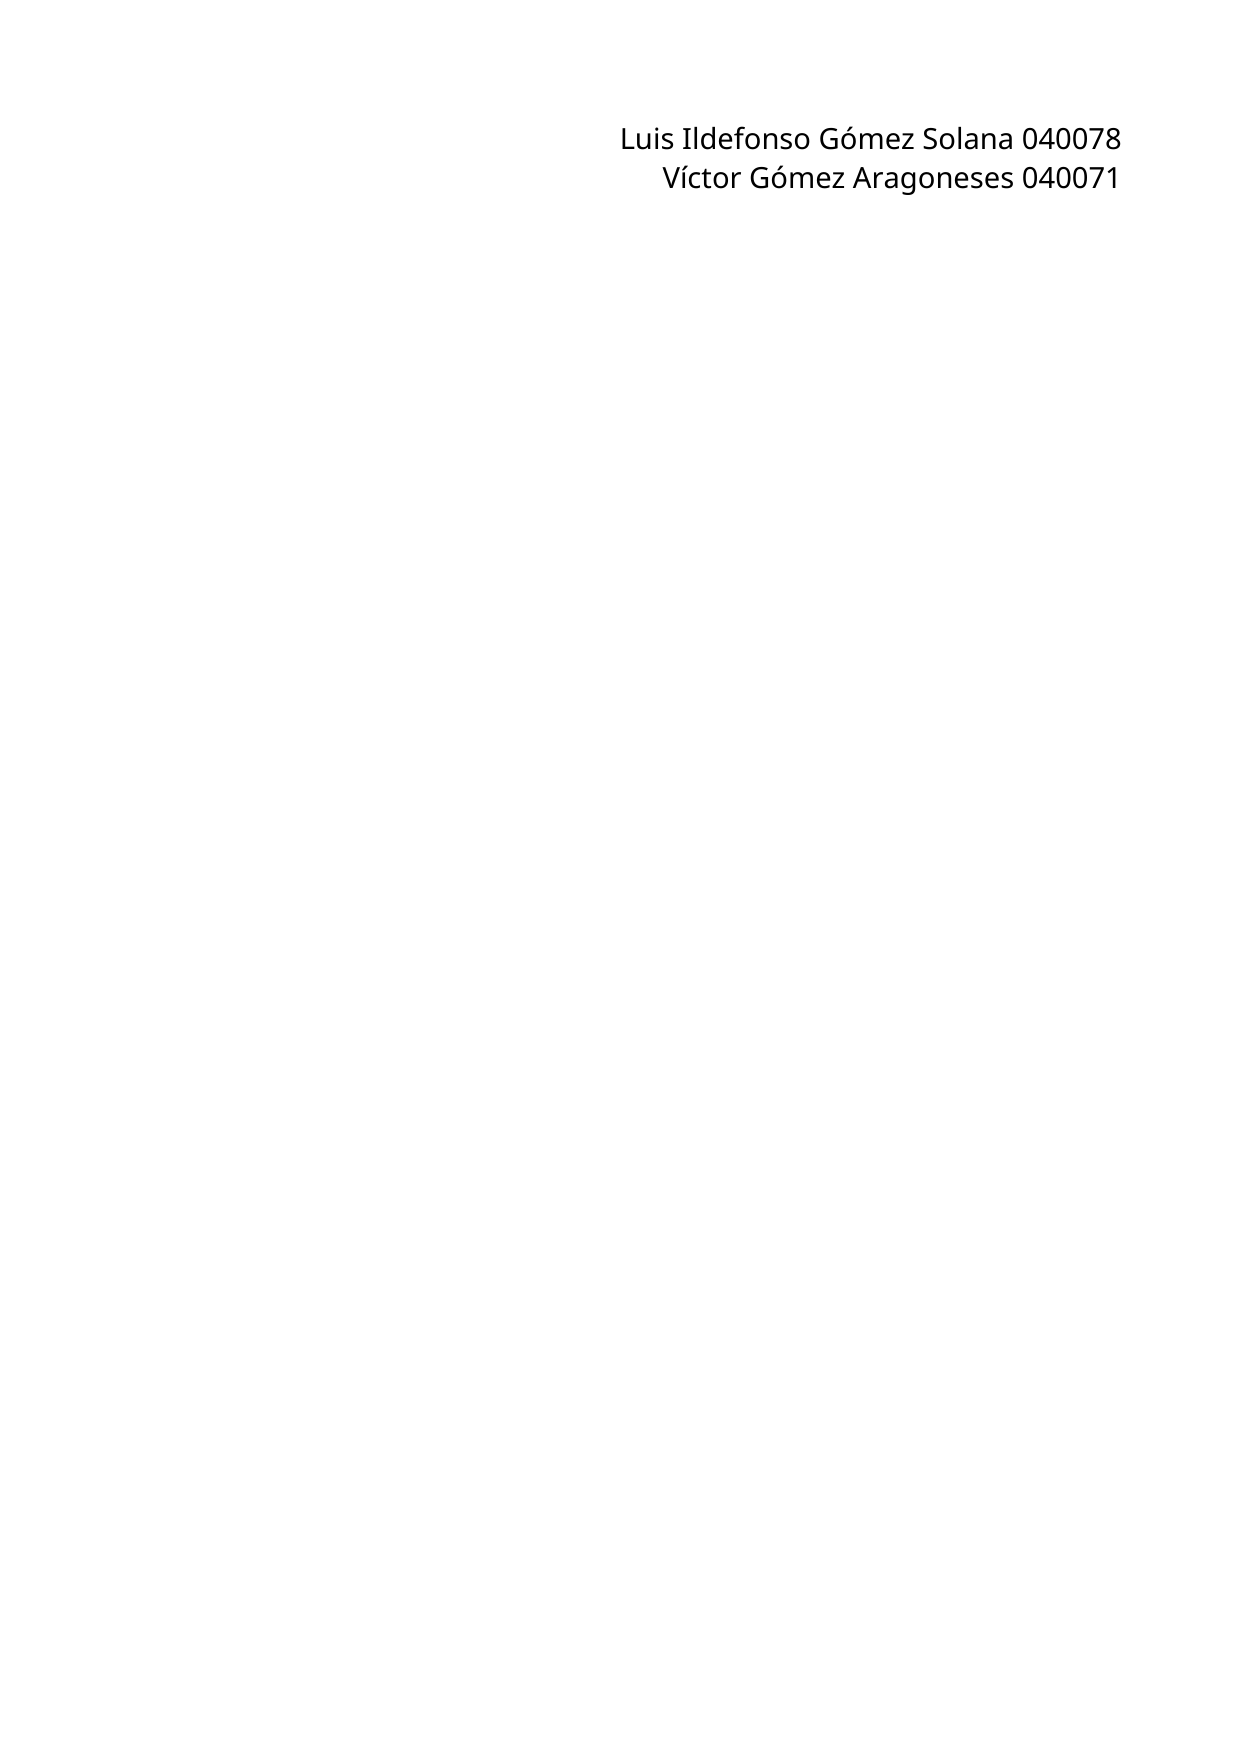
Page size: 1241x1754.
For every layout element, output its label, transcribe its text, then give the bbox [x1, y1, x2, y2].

text Víctor Gómez Aragoneses 040071 [118, 158, 1122, 197]
text Luis Ildefonso Gómez Solana 040078 [118, 118, 1122, 158]
